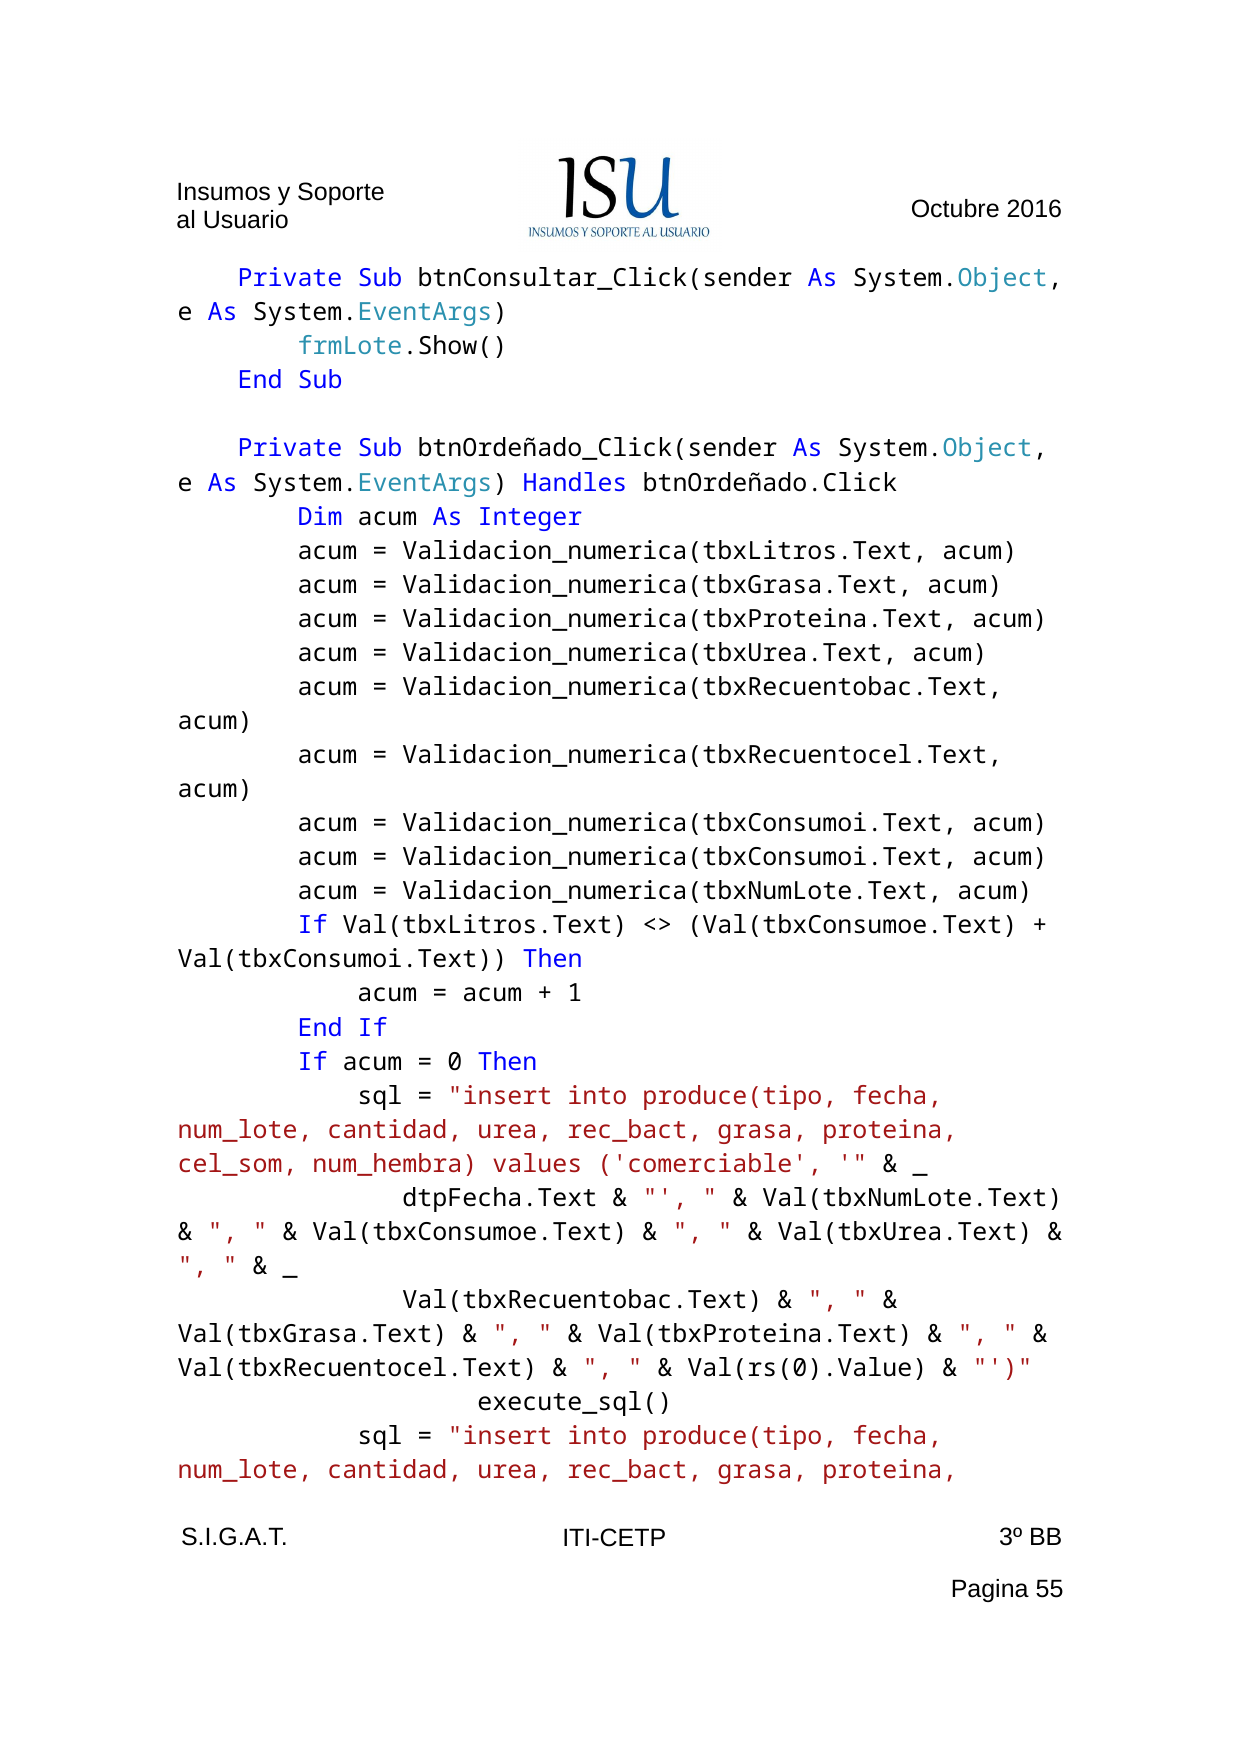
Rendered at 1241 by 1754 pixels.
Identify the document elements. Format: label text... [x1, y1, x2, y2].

text sql = "insert into produce(tipo, fecha, num_lote, cantidad, urea, rec_bact, grasa, proteina, cel_som, num_hembra) values ('comerciable', '" & _ [177, 1077, 1063, 1179]
text acum = Validacion_numerica(tbxGrasa.Text, acum) [177, 566, 1063, 600]
text acum = Validacion_numerica(tbxProteina.Text, acum) [177, 600, 1063, 634]
text acum = acum + 1 [177, 975, 1063, 1009]
text acum = Validacion_numerica(tbxNumLote.Text, acum) [177, 873, 1063, 907]
text Private Sub btnConsultar_Click(sender As System.Object, e As System.EventArgs) [177, 260, 1063, 328]
text acum = Validacion_numerica(tbxRecuentocel.Text, acum) [177, 737, 1063, 805]
text acum = Validacion_numerica(tbxUrea.Text, acum) [177, 634, 1063, 668]
text If acum = 0 Then [177, 1043, 1063, 1077]
text End If [177, 1009, 1063, 1043]
text acum = Validacion_numerica(tbxConsumoi.Text, acum) [177, 805, 1063, 839]
text Val(tbxRecuentobac.Text) & ", " & Val(tbxGrasa.Text) & ", " & Val(tbxProteina.Text) & ", " & Val(tbxRecuentocel.Text) & ", " & Val(rs(0).Value) & "')" [177, 1282, 1063, 1384]
text End Sub [177, 362, 1063, 396]
text frmLote.Show() [177, 328, 1063, 362]
text sql = "insert into produce(tipo, fecha, num_lote, cantidad, urea, rec_bact, grasa, proteina, [177, 1418, 1063, 1486]
picture [517, 138, 723, 252]
text If Val(tbxLitros.Text) <> (Val(tbxConsumoe.Text) + Val(tbxConsumoi.Text)) Then [177, 907, 1063, 975]
text Private Sub btnOrdeñado_Click(sender As System.Object, e As System.EventArgs) Handles btnOrdeñado.Click [177, 430, 1063, 498]
text execute_sql() [177, 1384, 1063, 1418]
text acum = Validacion_numerica(tbxLitros.Text, acum) [177, 532, 1063, 566]
text dtpFecha.Text & "', " & Val(tbxNumLote.Text) & ", " & Val(tbxConsumoe.Text) & ", " & Val(tbxUrea.Text) & ", " & _ [177, 1179, 1063, 1282]
text acum = Validacion_numerica(tbxRecuentobac.Text, acum) [177, 668, 1063, 737]
text Dim acum As Integer [177, 498, 1063, 532]
text acum = Validacion_numerica(tbxConsumoi.Text, acum) [177, 839, 1063, 873]
